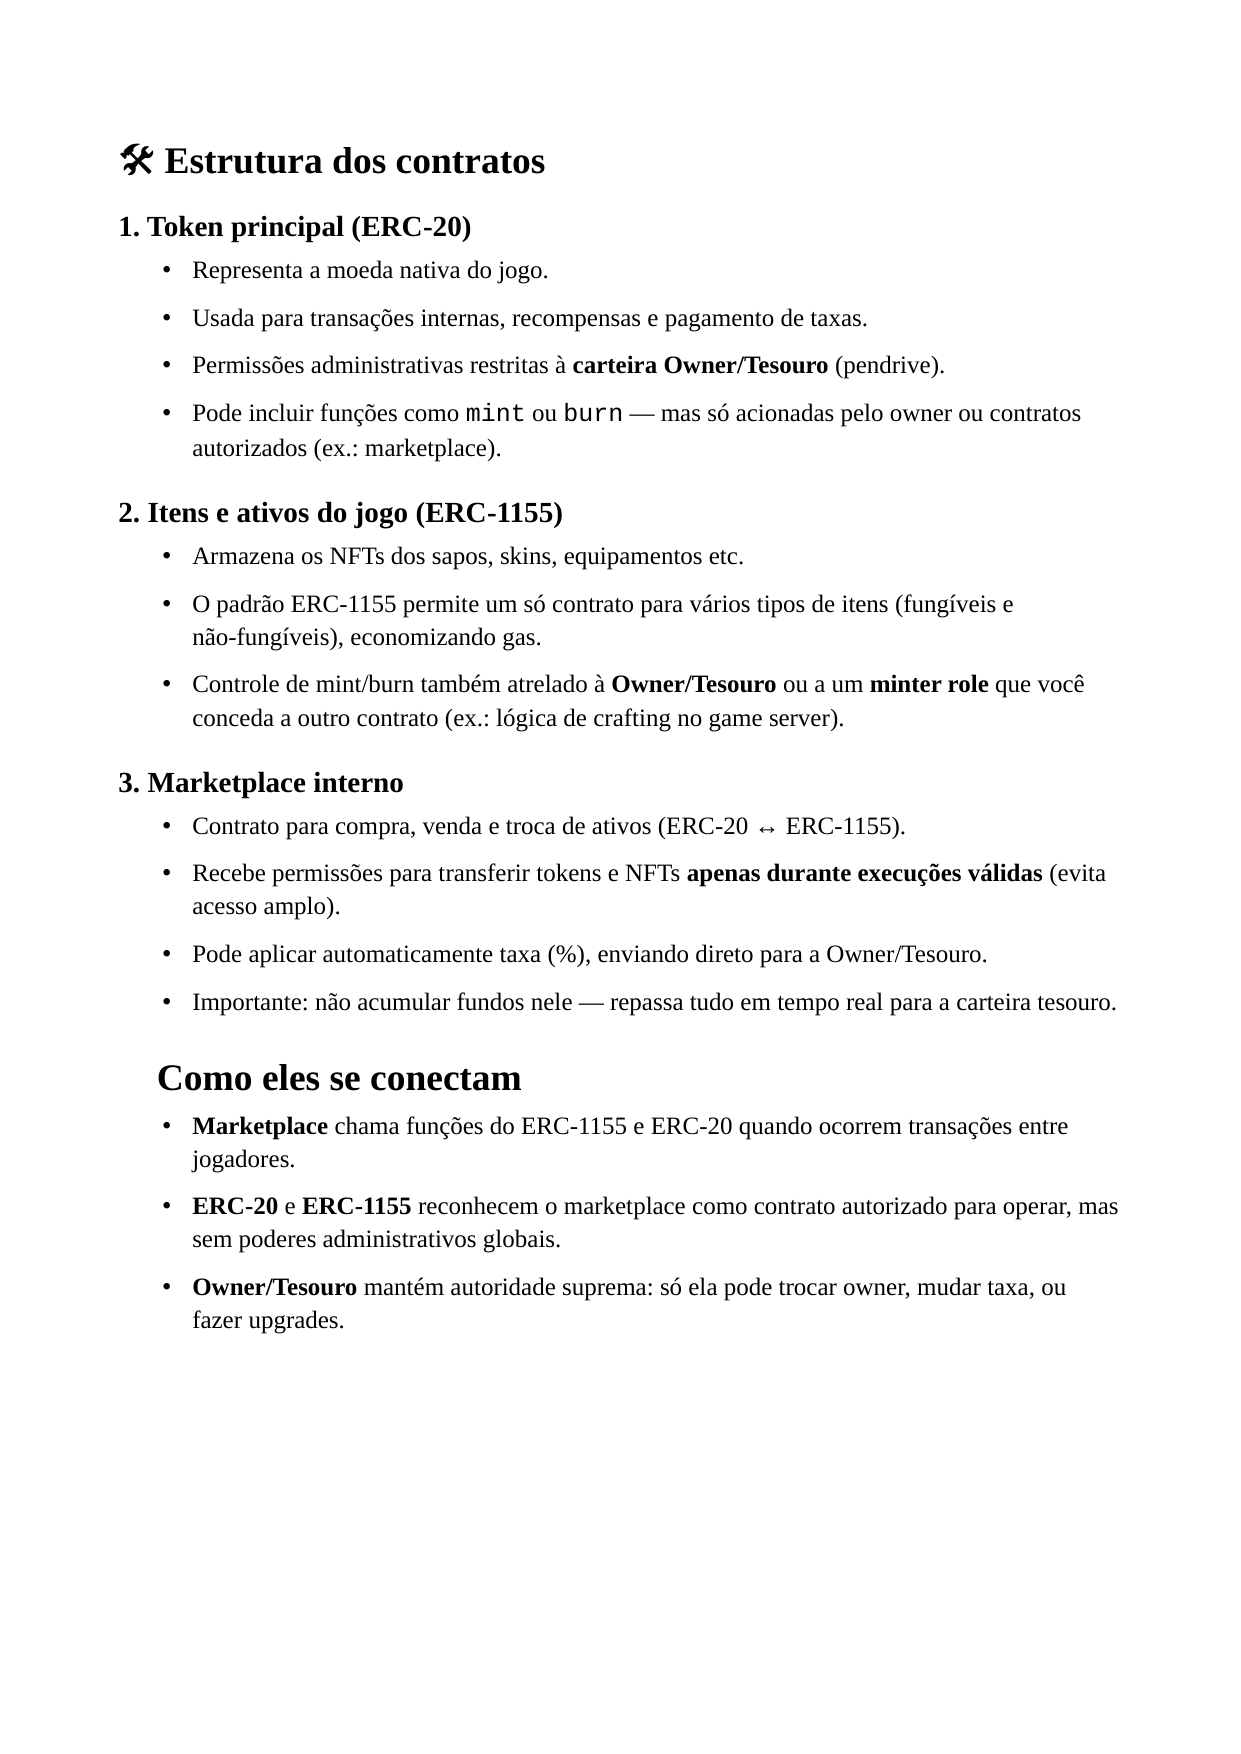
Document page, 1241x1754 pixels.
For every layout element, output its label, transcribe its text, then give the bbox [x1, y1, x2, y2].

list O padrão ERC‑1155 permite um só contrato para vários tipos de itens (fungíveis e não‑fungíveis), economizando gas. [162, 589, 1122, 651]
list Armazena os NFTs dos sapos, skins, equipamentos etc. [162, 541, 1122, 570]
subtitle 🔗 Como eles se conectam [118, 1055, 1122, 1098]
list ERC‑20 e ERC‑1155 reconhecem o marketplace como contrato autorizado para operar, mas sem poderes administrativos globais. [162, 1191, 1122, 1253]
list Importante: não acumular fundos nele — repassa tudo em tempo real para a carteira tesouro. [162, 987, 1122, 1015]
list Representa a moeda nativa do jogo. [162, 255, 1122, 284]
list Pode incluir funções como mint ou burn — mas só acionadas pelo owner ou contratos autorizados (ex.: marketplace). [162, 398, 1122, 462]
list Usada para transações internas, recompensas e pagamento de taxas. [162, 303, 1122, 332]
list Recebe permissões para transferir tokens e NFTs apenas durante execuções válidas (evita acesso amplo). [162, 858, 1122, 920]
subtitle 3. Marketplace interno [118, 765, 1122, 798]
list Contrato para compra, venda e troca de ativos (ERC‑20 ↔ ERC‑1155). [162, 811, 1122, 839]
subtitle 🛠 Estrutura dos contratos [118, 139, 1122, 182]
subtitle 2. Itens e ativos do jogo (ERC‑1155) [118, 495, 1122, 529]
list Pode aplicar automaticamente taxa (%), enviando direto para a Owner/Tesouro. [162, 939, 1122, 968]
subtitle 1. Token principal (ERC‑20) [118, 209, 1122, 243]
list Permissões administrativas restritas à carteira Owner/Tesouro (pendrive). [162, 350, 1122, 379]
list Controle de mint/burn também atrelado à Owner/Tesouro ou a um minter role que você conceda a outro contrato (ex.: lógica de crafting no game server). [162, 669, 1122, 731]
list Owner/Tesouro mantém autoridade suprema: só ela pode trocar owner, mudar taxa, ou fazer upgrades. [162, 1272, 1122, 1334]
list Marketplace chama funções do ERC‑1155 e ERC‑20 quando ocorrem transações entre jogadores. [162, 1111, 1122, 1172]
